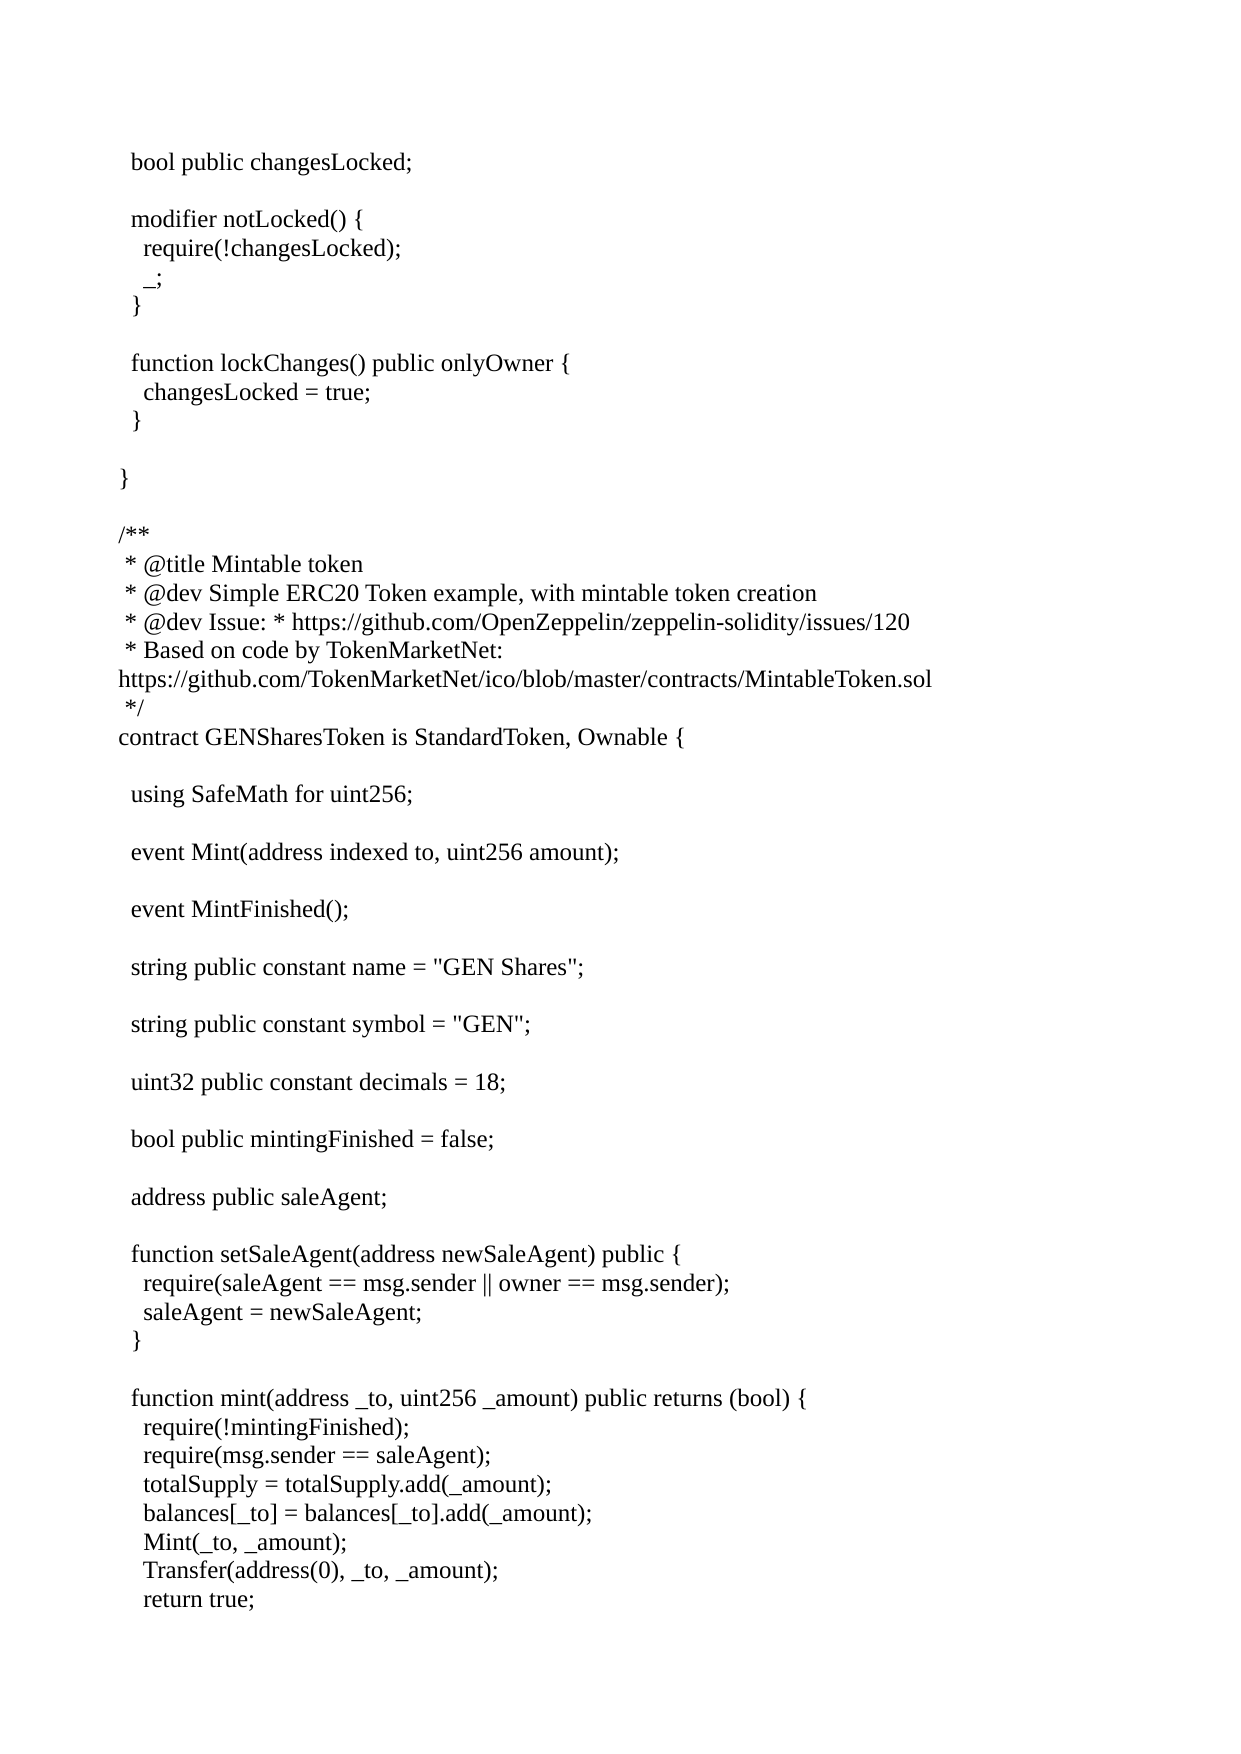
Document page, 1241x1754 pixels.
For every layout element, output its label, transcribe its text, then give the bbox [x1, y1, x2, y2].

text return true; [118, 1584, 1122, 1613]
text function setSaleAgent(address newSaleAgent) public { [118, 1239, 1122, 1268]
text require(saleAgent == msg.sender || owner == msg.sender); [118, 1268, 1122, 1297]
text bool public changesLocked; [118, 147, 1122, 176]
text /** [118, 521, 1122, 549]
text event Mint(address indexed to, uint256 amount); [118, 837, 1122, 866]
text } [118, 406, 1122, 434]
text require(!mintingFinished); [118, 1412, 1122, 1441]
text function lockChanges() public onlyOwner { [118, 348, 1122, 377]
text string public constant name = "GEN Shares"; [118, 952, 1122, 981]
text */ [118, 693, 1122, 722]
text saleAgent = newSaleAgent; [118, 1297, 1122, 1326]
text require(!changesLocked); [118, 233, 1122, 262]
text } [118, 1326, 1122, 1354]
text string public constant symbol = "GEN"; [118, 1009, 1122, 1038]
text } [118, 291, 1122, 319]
text totalSupply = totalSupply.add(_amount); [118, 1469, 1122, 1498]
text address public saleAgent; [118, 1182, 1122, 1211]
text changesLocked = true; [118, 377, 1122, 406]
text Transfer(address(0), _to, _amount); [118, 1556, 1122, 1584]
text balances[_to] = balances[_to].add(_amount); [118, 1498, 1122, 1527]
text function mint(address _to, uint256 _amount) public returns (bool) { [118, 1383, 1122, 1412]
text contract GENSharesToken is StandardToken, Ownable { [118, 722, 1122, 751]
text _; [118, 262, 1122, 291]
text event MintFinished(); [118, 894, 1122, 923]
text * @title Mintable token [118, 549, 1122, 578]
text } [118, 463, 1122, 492]
text * @dev Simple ERC20 Token example, with mintable token creation [118, 578, 1122, 607]
text * @dev Issue: * https://github.com/OpenZeppelin/zeppelin-solidity/issues/120 [118, 607, 1122, 636]
text Mint(_to, _amount); [118, 1527, 1122, 1556]
text modifier notLocked() { [118, 204, 1122, 233]
text * Based on code by TokenMarketNet: https://github.com/TokenMarketNet/ico/blob/master/contracts/MintableToken.sol [118, 636, 1122, 693]
text using SafeMath for uint256; [118, 779, 1122, 808]
text uint32 public constant decimals = 18; [118, 1067, 1122, 1096]
text require(msg.sender == saleAgent); [118, 1441, 1122, 1469]
text bool public mintingFinished = false; [118, 1124, 1122, 1153]
